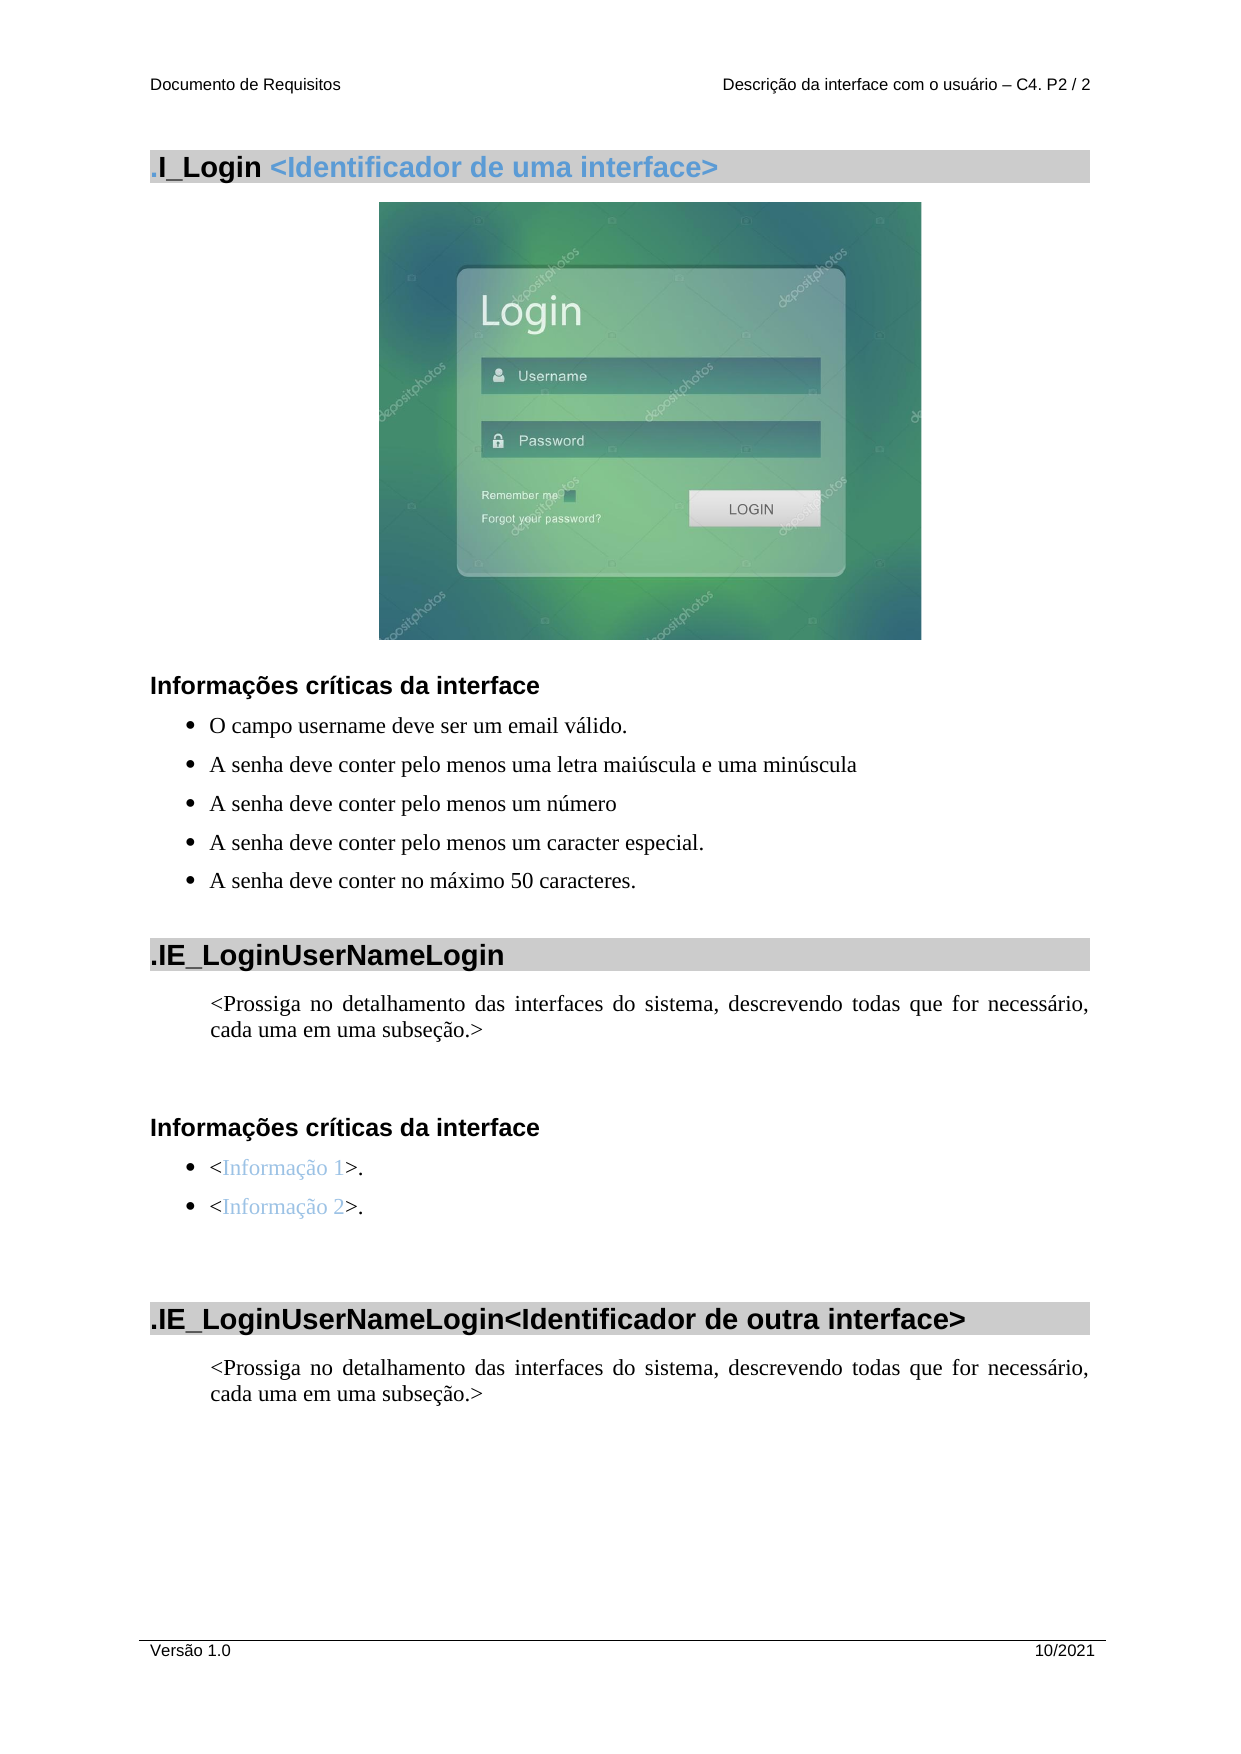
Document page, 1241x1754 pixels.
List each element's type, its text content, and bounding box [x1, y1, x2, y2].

text <Prossiga no detalhamento das interfaces do sistema, descrevendo todas que for necessário, cada uma em uma subseção.> [210, 990, 1090, 1043]
list A senha deve conter pelo menos uma letra maiúscula e uma minúscula [186, 751, 1090, 777]
subtitle I_Login <Identificador de uma interface> [150, 150, 1090, 183]
list A senha deve conter pelo menos um caracter especial. [186, 829, 1090, 855]
subtitle Informações críticas da interface [150, 1113, 1090, 1142]
picture [379, 202, 922, 640]
subtitle IE_LoginUserNameLogin<Identificador de outra interface> [150, 1302, 1090, 1335]
list O campo username deve ser um email válido. [186, 712, 1090, 738]
list <Informação 2>. [186, 1193, 1090, 1219]
list A senha deve conter no máximo 50 caracteres. [186, 868, 1090, 894]
subtitle Informações críticas da interface [150, 671, 1090, 700]
list A senha deve conter pelo menos um número [186, 790, 1090, 816]
list <Informação 1>. [186, 1154, 1090, 1180]
text <Prossiga no detalhamento das interfaces do sistema, descrevendo todas que for necessário, cada uma em uma subseção.> [210, 1354, 1090, 1407]
subtitle IE_LoginUserNameLogin [150, 938, 1090, 971]
